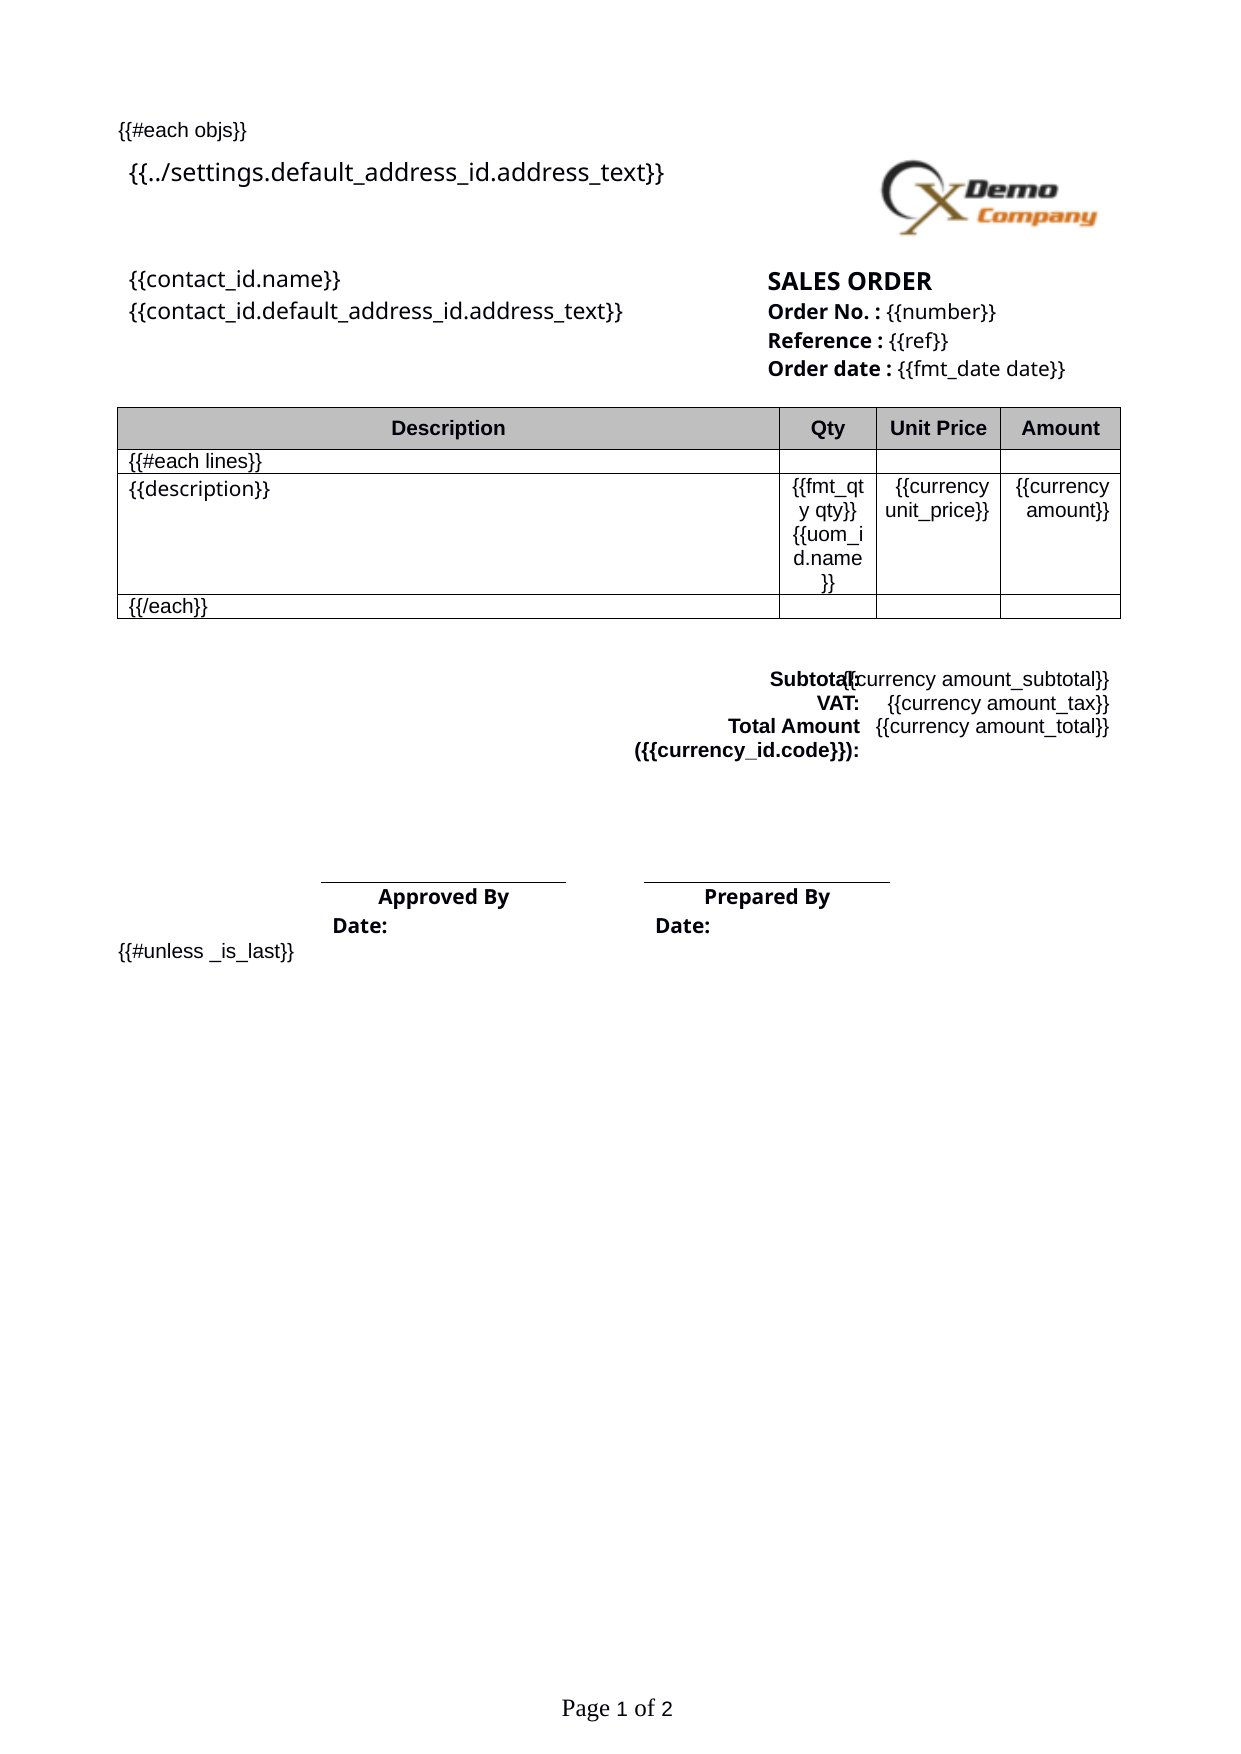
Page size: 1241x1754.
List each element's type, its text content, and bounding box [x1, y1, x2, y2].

picture [875, 154, 1110, 240]
table_header Description [118, 408, 779, 449]
table_header [118, 882, 321, 911]
table_cell {{#each lines}} [118, 450, 779, 473]
table_header [566, 882, 643, 911]
table_header [890, 882, 1121, 911]
table_cell [877, 595, 1000, 618]
table_cell {{fmt_qty qty}} {{uom_id.name}} [780, 474, 876, 593]
table_header {{contact_id.name}} {{contact_id.default_address_id.address_text}} [118, 263, 756, 383]
table_cell [566, 911, 643, 939]
table_cell Date: [644, 911, 890, 939]
text {{#each objs}} [118, 118, 1122, 142]
table_header Subtotal: [549, 666, 561, 690]
table_header {{../settings.default_address_id.address_text}} [118, 155, 859, 239]
table_cell [780, 595, 876, 618]
table_header [859, 155, 875, 239]
table_cell [1001, 450, 1120, 473]
table_cell VAT: [549, 690, 561, 714]
table_cell {{currency unit_price}} [877, 474, 1000, 593]
table_cell [890, 911, 1121, 939]
table_cell {{currency amount_total}} [871, 714, 1121, 762]
table_header [1110, 155, 1121, 239]
text {{#unless _is_last}} [118, 939, 1122, 963]
table_cell [780, 450, 876, 473]
table_header Subtotal: [860, 666, 871, 690]
table_header Qty [780, 408, 876, 449]
table_cell {{/each}} [118, 595, 779, 618]
table_cell [877, 450, 1000, 473]
table_header Unit Price [877, 408, 1000, 449]
table_cell {{currency amount}} [1001, 474, 1120, 593]
table_cell [1001, 595, 1120, 618]
table_header Approved By [321, 883, 566, 911]
table_cell [118, 911, 321, 939]
table_header Amount [1001, 408, 1120, 449]
table_cell VAT: [860, 690, 871, 714]
table_header Prepared By [644, 883, 890, 911]
table_cell Date: [321, 911, 566, 939]
table_cell {{description}} [118, 474, 779, 593]
